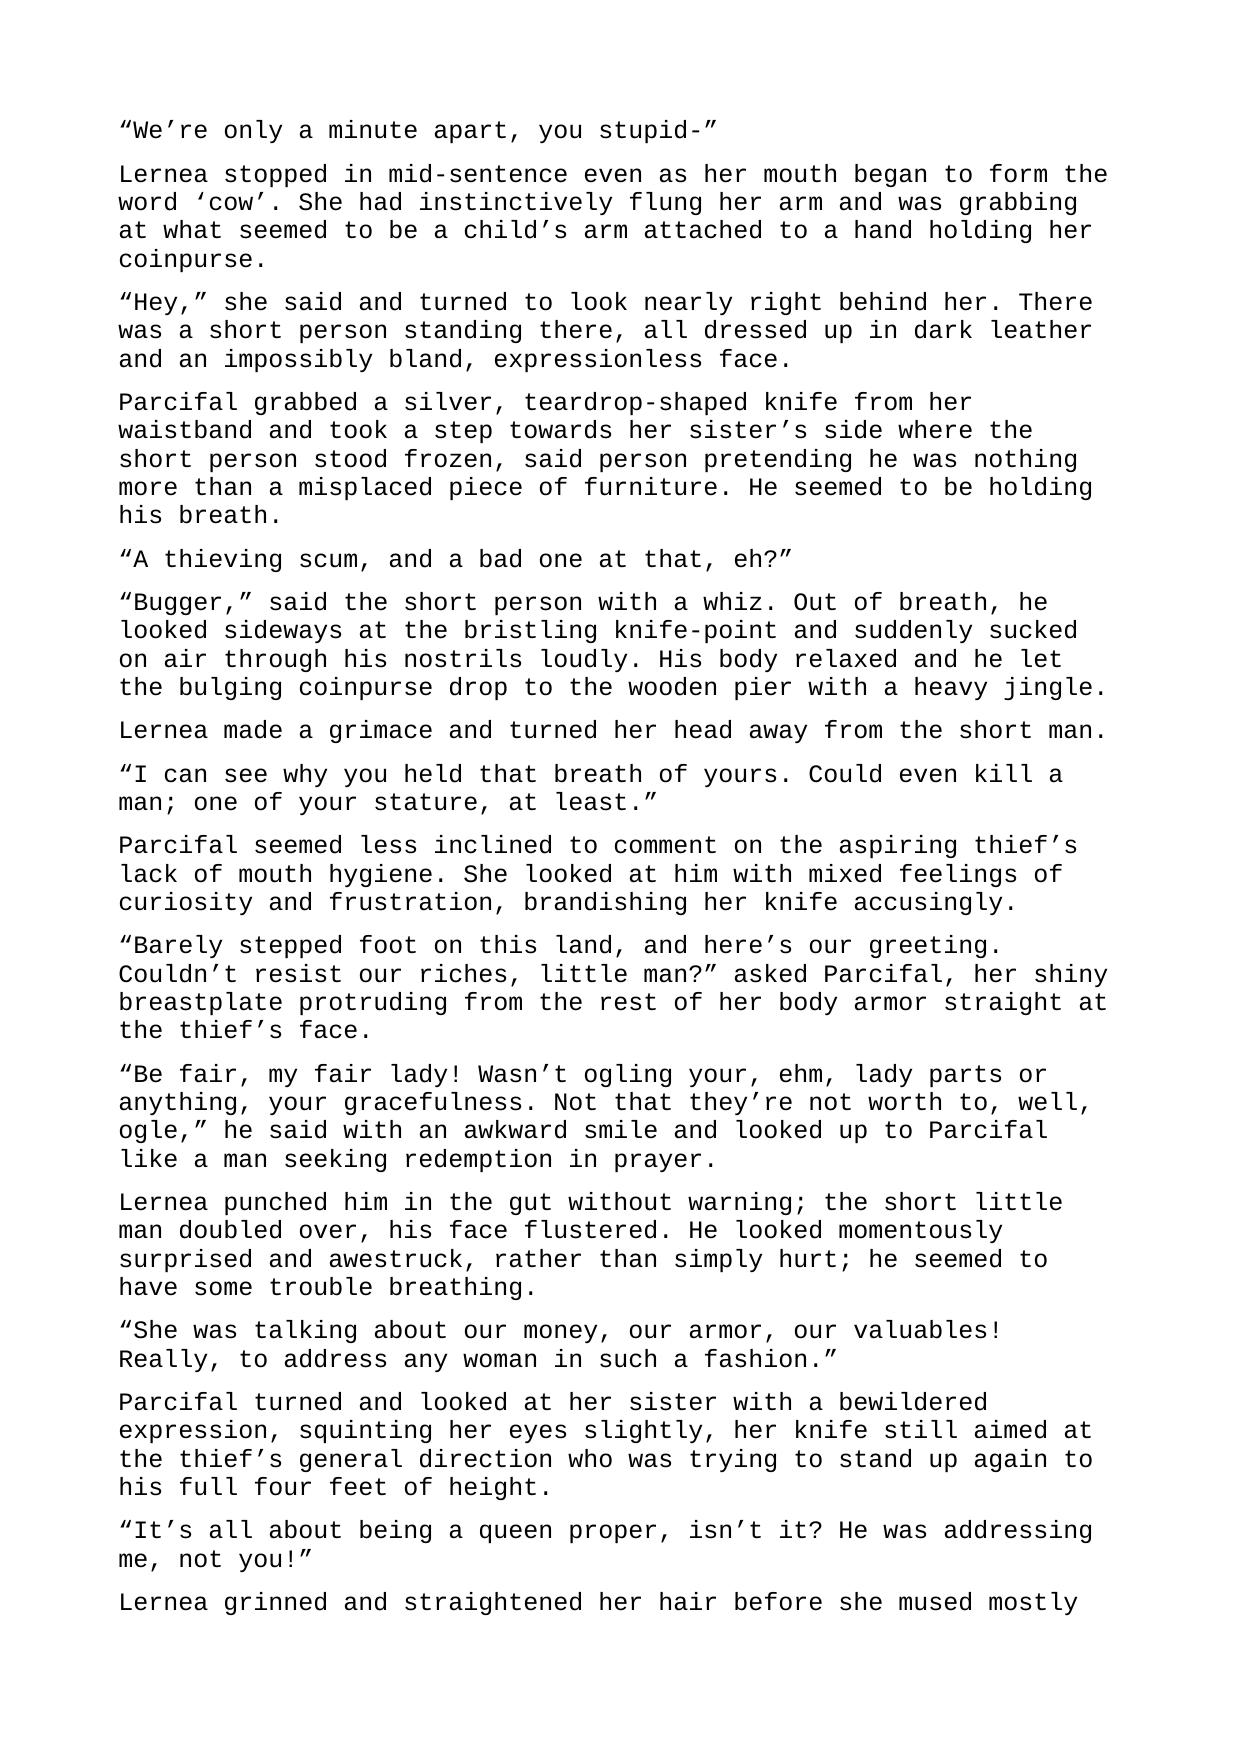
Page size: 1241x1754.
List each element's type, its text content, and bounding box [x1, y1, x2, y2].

text Lernea stopped in mid-sentence even as her mouth began to form the word ‘cow’. She had instinctively flung her arm and was grabbing at what seemed to be a child’s arm attached to a hand holding her coinpurse. [118, 161, 1122, 275]
text Parcifal seemed less inclined to comment on the aspiring thief’s lack of mouth hygiene. She looked at him with mixed feelings of curiosity and frustration, brandishing her knife accusingly. [118, 833, 1122, 918]
text Lernea grinned and straightened her hair before she mused mostly [118, 1590, 1122, 1618]
text “A thieving scum, and a bad one at that, eh?” [118, 546, 1122, 575]
text Lernea punched him in the gut without warning; the short little man doubled over, his face flustered. He looked momentously surprised and awestruck, rather than simply hurt; he seemed to have some trouble breathing. [118, 1190, 1122, 1303]
text “It’s all about being a queen proper, isn’t it? He was addressing me, not you!” [118, 1518, 1122, 1575]
text “Bugger,” said the short person with a whiz. Out of breath, he looked sideways at the bristling knife-point and suddenly sucked on air through his nostrils loudly. His body relaxed and he let the bulging coinpurse drop to the wooden pier with a heavy jingle. [118, 590, 1122, 703]
text “She was talking about our money, our armor, our valuables! Really, to address any woman in such a fashion.” [118, 1318, 1122, 1375]
text “We’re only a minute apart, you stupid-” [118, 118, 1122, 146]
text “Barely stepped foot on this land, and here’s our greeting. Couldn’t resist our riches, little man?” asked Parcifal, her shiny breastplate protruding from the rest of her body armor straight at the thief’s face. [118, 933, 1122, 1046]
text Lernea made a grimace and turned her head away from the short man. [118, 718, 1122, 746]
text “Be fair, my fair lady! Wasn’t ogling your, ehm, lady parts or anything, your gracefulness. Not that they’re not worth to, well, ogle,” he said with an awkward smile and looked up to Parcifal like a man seeking redemption in prayer. [118, 1061, 1122, 1175]
text Parcifal grabbed a silver, teardrop-shaped knife from her waistband and took a step towards her sister’s side where the short person stood frozen, said person pretending he was nothing more than a misplaced piece of furniture. He seemed to be holding his breath. [118, 390, 1122, 531]
text Parcifal turned and looked at her sister with a bewildered expression, squinting her eyes slightly, her knife still aimed at the thief’s general direction who was trying to stand up again to his full four feet of height. [118, 1390, 1122, 1503]
text “Hey,” she said and turned to look nearly right behind her. There was a short person standing there, all dressed up in dark leather and an impossibly bland, expressionless face. [118, 290, 1122, 375]
text “I can see why you held that breath of yours. Could even kill a man; one of your stature, at least.” [118, 761, 1122, 818]
